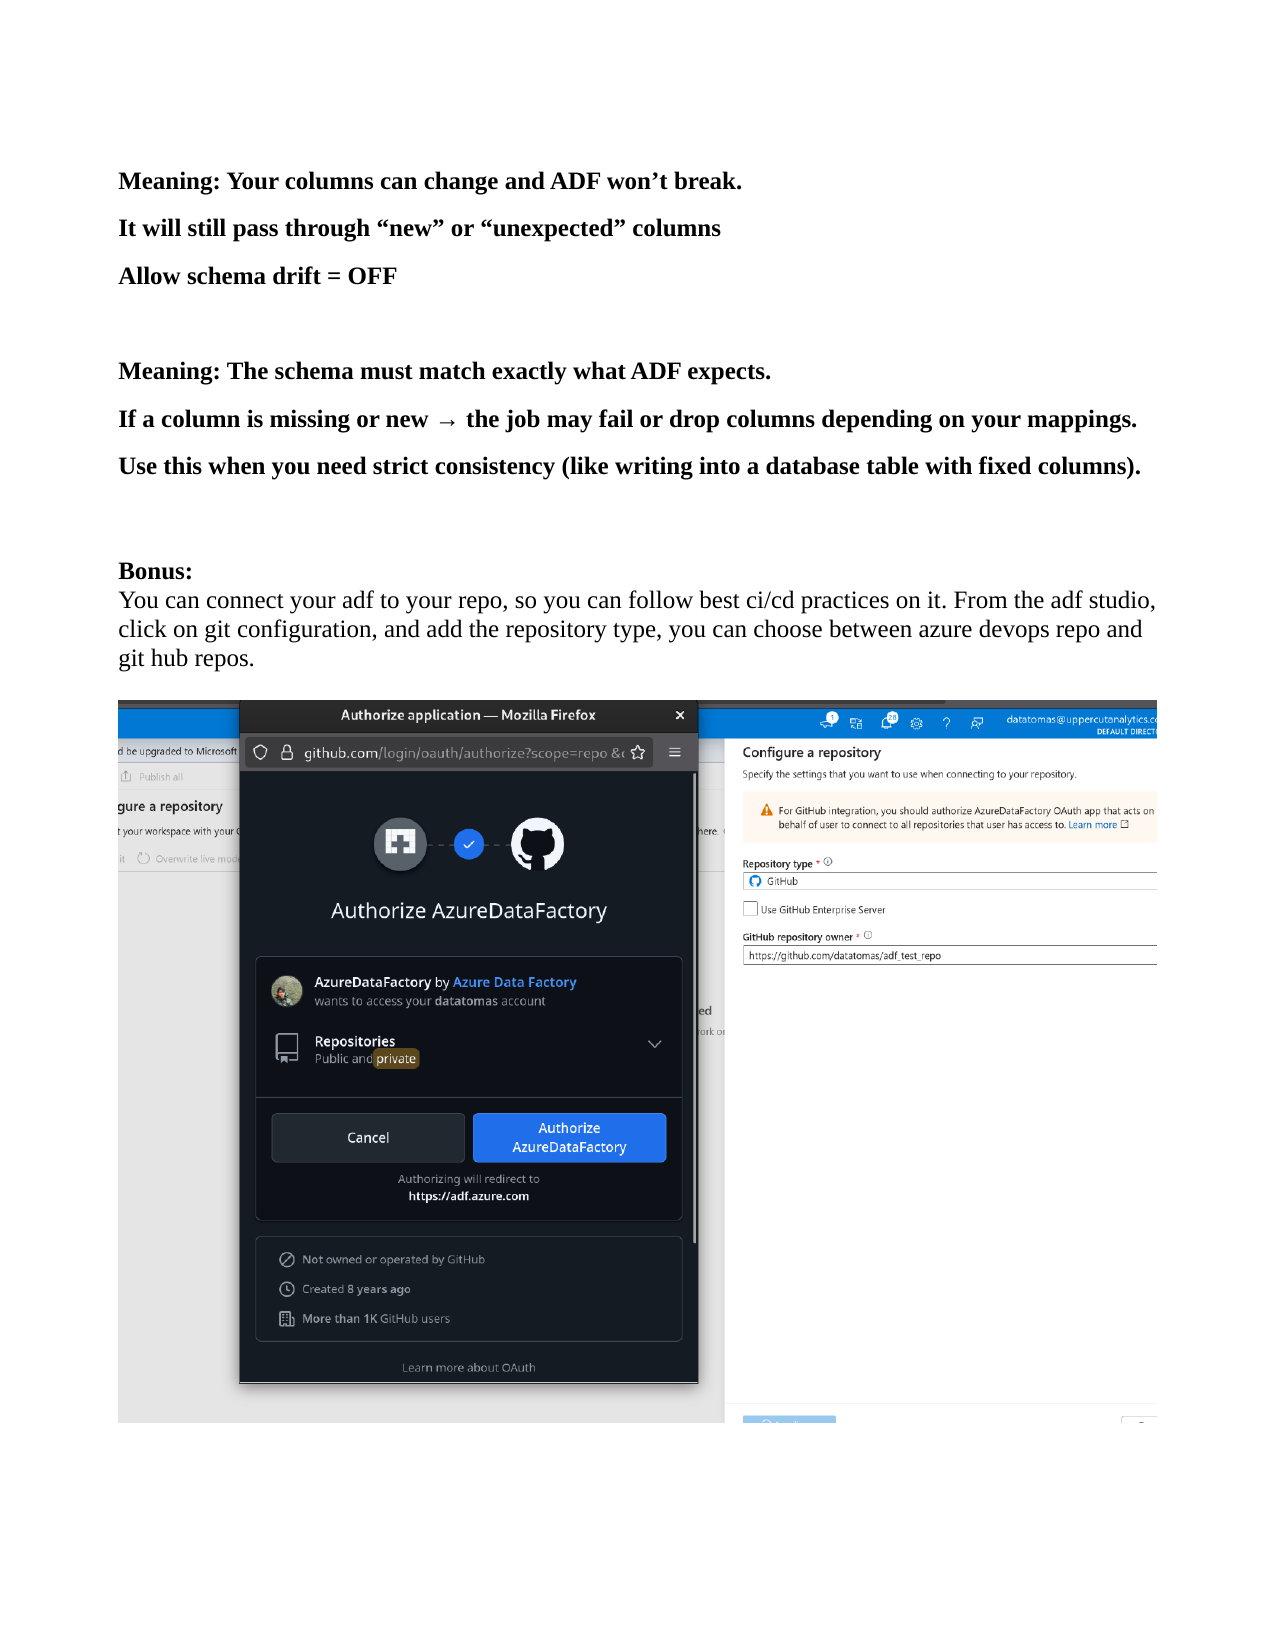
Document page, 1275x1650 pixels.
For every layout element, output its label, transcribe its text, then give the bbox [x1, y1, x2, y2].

text Bonus: [118, 556, 1157, 585]
text You can connect your adf to your repo, so you can follow best ci/cd practices on it. From the adf studio, click on git configuration, and add the repository type, you can choose between azure devops repo and git hub repos. [118, 585, 1157, 671]
text Allow schema drift = OFF [118, 261, 1157, 290]
text If a column is missing or new → the job may fail or drop columns depending on your mappings. [118, 404, 1157, 432]
text It will still pass through “new” or “unexpected” columns [118, 213, 1157, 242]
picture [118, 700, 1157, 1423]
text Use this when you need strict consistency (like writing into a database table with fixed columns). [118, 451, 1157, 480]
text Meaning: The schema must match exactly what ADF expects. [118, 356, 1157, 385]
text Meaning: Your columns can change and ADF won’t break. [118, 166, 1157, 194]
